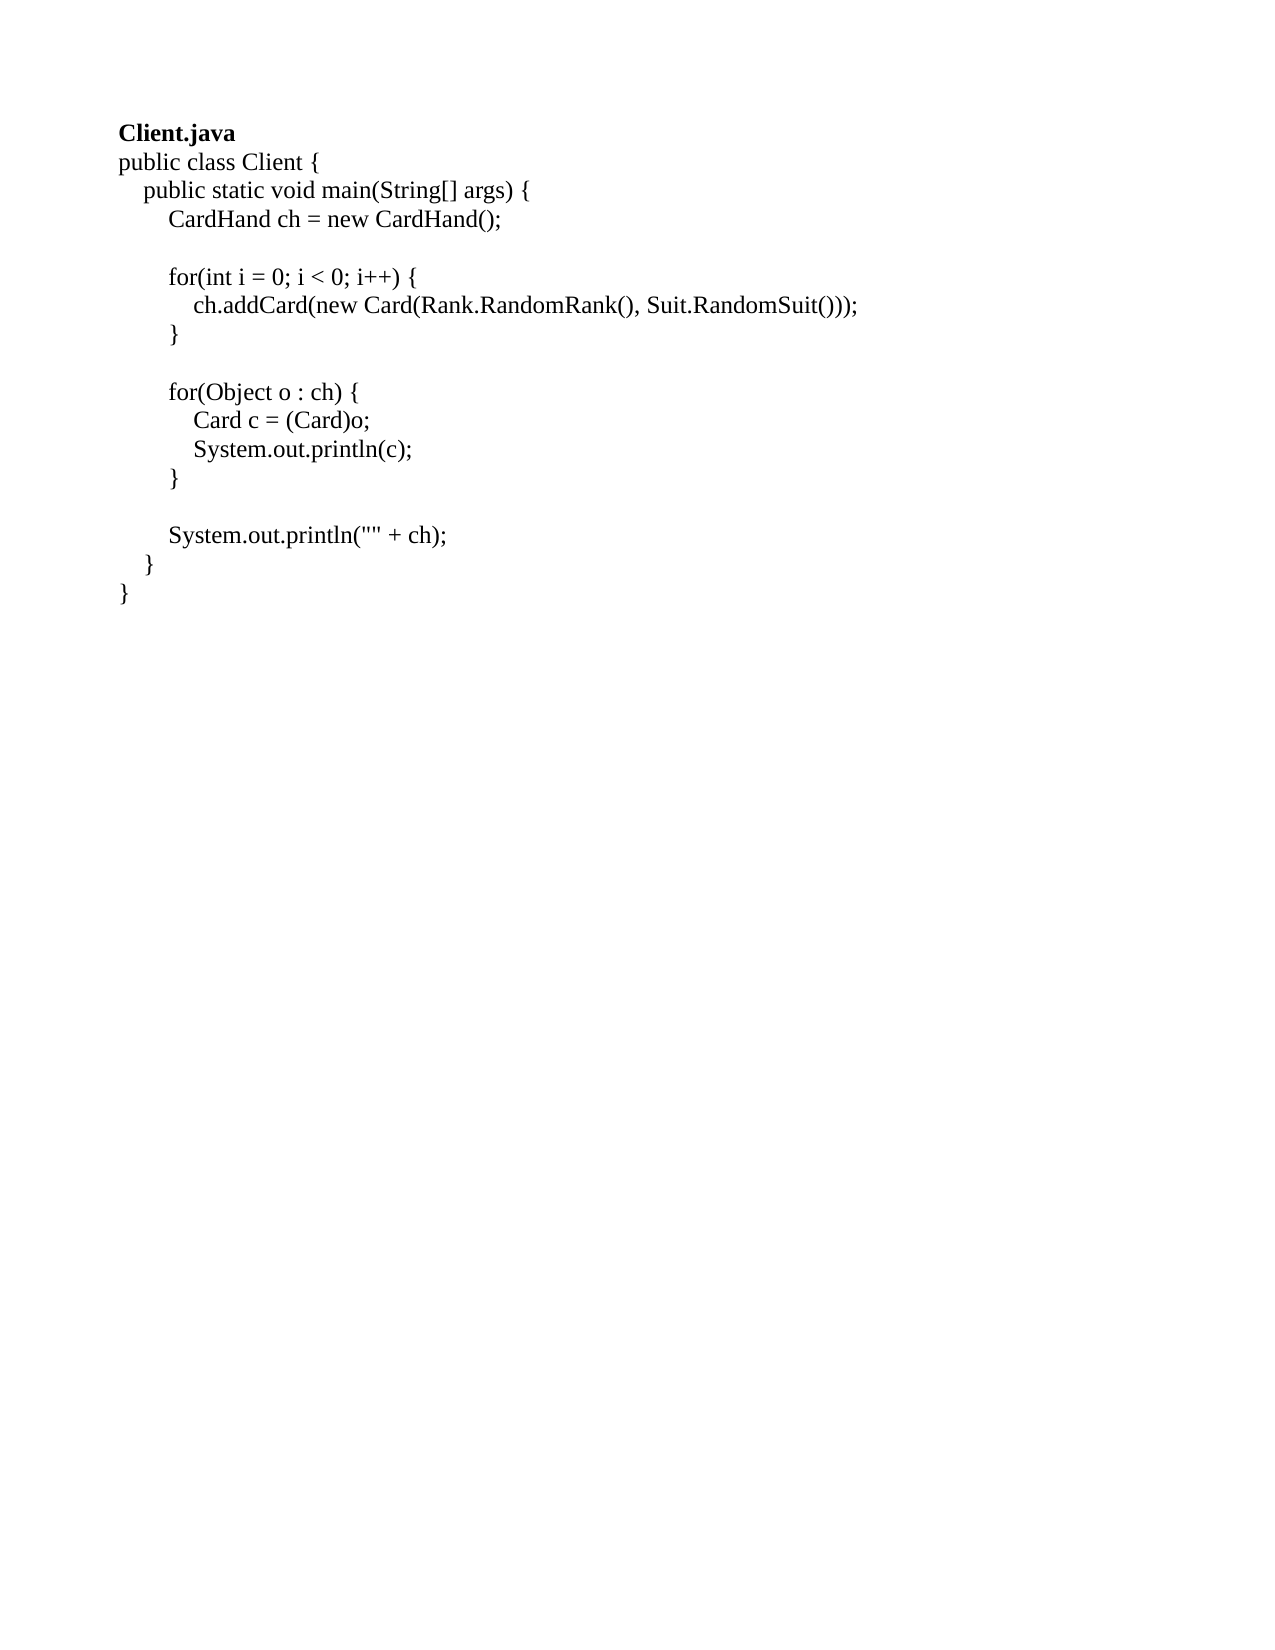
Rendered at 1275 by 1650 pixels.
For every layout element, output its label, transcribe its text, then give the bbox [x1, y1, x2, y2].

text public class Client { [118, 147, 1157, 176]
text } [118, 549, 1157, 578]
text Client.java [118, 118, 1157, 147]
text System.out.println(c); [118, 434, 1157, 463]
text } [118, 463, 1157, 492]
text CardHand ch = new CardHand(); [118, 204, 1157, 233]
text for(int i = 0; i < 0; i++) { [118, 262, 1157, 291]
text } [118, 578, 1157, 607]
text ch.addCard(new Card(Rank.RandomRank(), Suit.RandomSuit())); [118, 291, 1157, 319]
text public static void main(String[] args) { [118, 176, 1157, 204]
text } [118, 319, 1157, 348]
text Card c = (Card)o; [118, 406, 1157, 434]
text for(Object o : ch) { [118, 377, 1157, 406]
text System.out.println("" + ch); [118, 521, 1157, 549]
